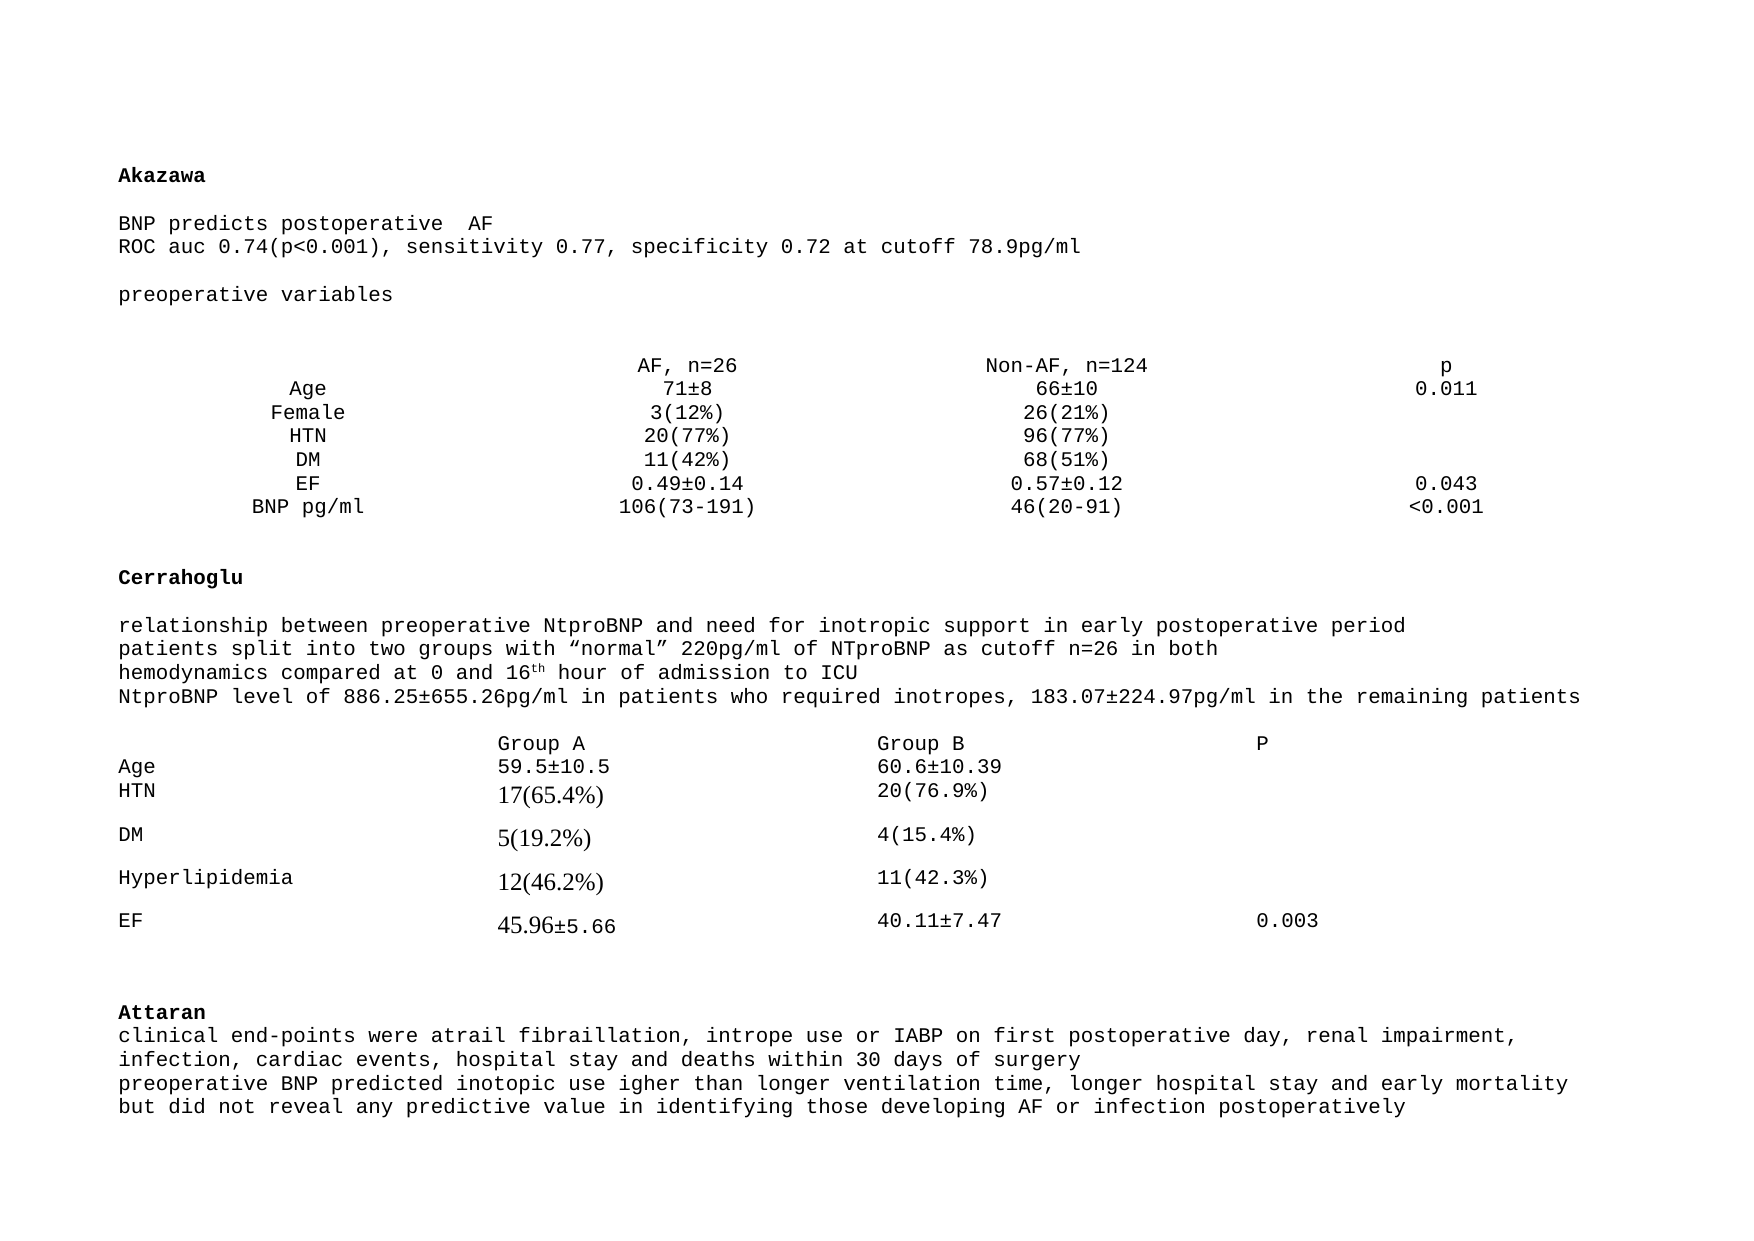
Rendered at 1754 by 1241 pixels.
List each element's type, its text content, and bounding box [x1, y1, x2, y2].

text but did not reveal any predictive value in identifying those developing AF or infection postoperatively [118, 1096, 1636, 1120]
text BNP predicts postoperative AF [118, 213, 1636, 236]
text NtproBNP level of 886.25±655.26pg/ml in patients who required inotropes, 183.07±224.97pg/ml in the remaining patients [118, 686, 1636, 709]
table_cell 12(46.2%) [498, 867, 877, 910]
text preoperative BNP predicted inotopic use igher than longer ventilation time, longer hospital stay and early mortality [118, 1073, 1636, 1096]
table_header P [1256, 733, 1636, 757]
table_header p [1256, 355, 1636, 378]
table_header [118, 355, 497, 378]
table_cell 60.6±10.39 [877, 757, 1256, 780]
table_cell DM [118, 449, 497, 473]
text relationship between preoperative NtproBNP and need for inotropic support in early postoperative period [118, 615, 1636, 638]
table_cell HTN [118, 426, 497, 449]
table_cell [1256, 757, 1636, 780]
table_cell 106(73-191) [498, 496, 877, 520]
table_cell 68(51%) [877, 449, 1256, 473]
text patients split into two groups with “normal” 220pg/ml of NTproBNP as cutoff n=26 in both [118, 638, 1636, 662]
table_cell 0.003 [1256, 910, 1636, 954]
table_cell EF [118, 473, 497, 496]
table_cell 0.011 [1256, 378, 1636, 402]
table_cell HTN [118, 780, 497, 823]
text clinical end-points were atrail fibraillation, intrope use or IABP on first postoperative day, renal impairment, infection, cardiac events, hospital stay and deaths within 30 days of surgery [118, 1025, 1636, 1073]
table_header Group A [498, 733, 877, 757]
table_header Non-AF, n=124 [877, 355, 1256, 378]
table_cell 20(76.9%) [877, 780, 1256, 823]
table_cell [1256, 426, 1636, 449]
table_cell 11(42%) [498, 449, 877, 473]
table_cell Female [118, 402, 497, 426]
table_cell 0.49±0.14 [498, 473, 877, 496]
table_cell 59.5±10.5 [498, 757, 877, 780]
table_cell [1256, 449, 1636, 473]
table_cell BNP pg/ml [118, 496, 497, 520]
text Cerrahoglu [118, 567, 1636, 591]
table_cell 3(12%) [498, 402, 877, 426]
table_cell 40.11±7.47 [877, 910, 1256, 954]
table_cell 26(21%) [877, 402, 1256, 426]
table_cell 4(15.4%) [877, 824, 1256, 867]
table_cell EF [118, 910, 497, 954]
text preoperative variables [118, 284, 1636, 307]
table_cell [1256, 867, 1636, 910]
text ROC auc 0.74(p<0.001), sensitivity 0.77, specificity 0.72 at cutoff 78.9pg/ml [118, 236, 1636, 260]
table_cell 0.043 [1256, 473, 1636, 496]
table_cell Age [118, 378, 497, 402]
table_cell <0.001 [1256, 496, 1636, 520]
text hemodynamics compared at 0 and 16th hour of admission to ICU [118, 662, 1636, 686]
table_header [118, 733, 497, 757]
table_cell [1256, 824, 1636, 867]
table_cell 20(77%) [498, 426, 877, 449]
table_cell 66±10 [877, 378, 1256, 402]
table_cell 0.57±0.12 [877, 473, 1256, 496]
table_cell 17(65.4%) [498, 780, 877, 823]
table_cell Hyperlipidemia [118, 867, 497, 910]
table_cell 5(19.2%) [498, 824, 877, 867]
table_header AF, n=26 [498, 355, 877, 378]
text Attaran [118, 1002, 1636, 1025]
table_cell DM [118, 824, 497, 867]
table_cell 11(42.3%) [877, 867, 1256, 910]
table_cell 71±8 [498, 378, 877, 402]
table_cell 46(20-91) [877, 496, 1256, 520]
table_cell 96(77%) [877, 426, 1256, 449]
table_cell Age [118, 757, 497, 780]
table_cell [1256, 780, 1636, 823]
text Akazawa [118, 165, 1636, 189]
table_cell [1256, 402, 1636, 426]
table_cell 45.96±5.66 [498, 910, 877, 954]
table_header Group B [877, 733, 1256, 757]
